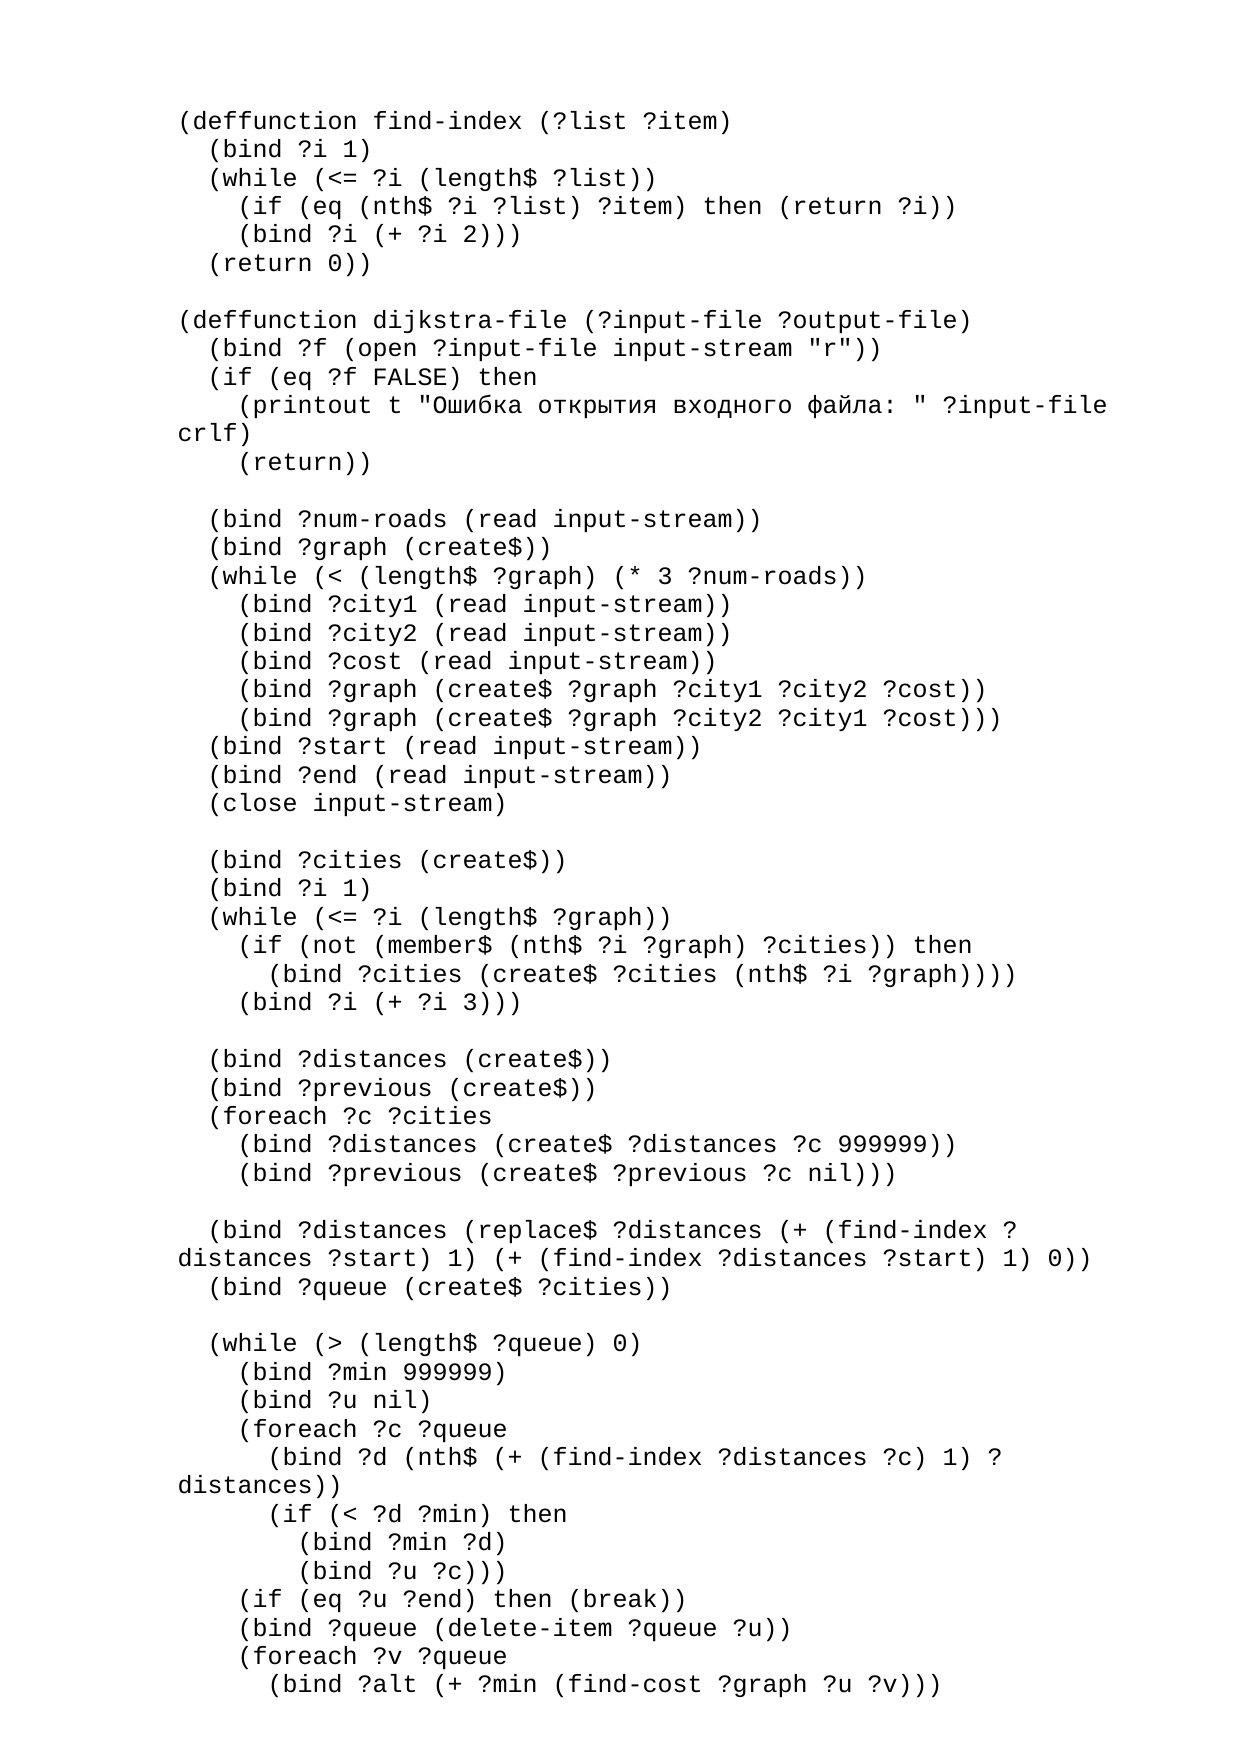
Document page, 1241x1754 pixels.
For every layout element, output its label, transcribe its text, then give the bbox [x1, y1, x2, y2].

text (foreach ?v ?queue [177, 1644, 1152, 1672]
text (return 0)) [177, 251, 1152, 279]
text (bind ?cities (create$ ?cities (nth$ ?i ?graph)))) [177, 961, 1152, 990]
text (bind ?queue (create$ ?cities)) [177, 1274, 1152, 1302]
text (return)) [177, 449, 1152, 478]
text (bind ?i (+ ?i 2))) [177, 222, 1152, 250]
text (bind ?start (read input-stream)) [177, 734, 1152, 762]
text (bind ?u ?c))) [177, 1558, 1152, 1587]
text (bind ?queue (delete-item ?queue ?u)) [177, 1615, 1152, 1643]
text (bind ?i (+ ?i 3))) [177, 990, 1152, 1018]
text (bind ?previous (create$)) [177, 1075, 1152, 1103]
text (bind ?city1 (read input-stream)) [177, 592, 1152, 620]
text (bind ?min 999999) [177, 1359, 1152, 1388]
text (bind ?cost (read input-stream)) [177, 648, 1152, 677]
text (bind ?alt (+ ?min (find-cost ?graph ?u ?v))) [177, 1672, 1152, 1700]
text (close input-stream) [177, 791, 1152, 819]
text (printout t "Ошибка открытия входного файла: " ?input-file crlf) [177, 393, 1152, 449]
text (bind ?f (open ?input-file input-stream "r")) [177, 336, 1152, 364]
text (bind ?cities (create$)) [177, 848, 1152, 876]
text (bind ?i 1) [177, 137, 1152, 165]
text (while (< (length$ ?graph) (* 3 ?num-roads)) [177, 563, 1152, 592]
text (foreach ?c ?cities [177, 1103, 1152, 1132]
text (bind ?distances (replace$ ?distances (+ (find-index ?distances ?start) 1) (+ (find-index ?distances ?start) 1) 0)) [177, 1217, 1152, 1274]
text (foreach ?c ?queue [177, 1416, 1152, 1444]
text (bind ?distances (create$)) [177, 1047, 1152, 1075]
text (bind ?graph (create$)) [177, 535, 1152, 563]
text (bind ?i 1) [177, 876, 1152, 904]
text (deffunction dijkstra-file (?input-file ?output-file) [177, 307, 1152, 336]
text (bind ?num-roads (read input-stream)) [177, 506, 1152, 535]
text (bind ?graph (create$ ?graph ?city2 ?city1 ?cost))) [177, 705, 1152, 734]
text (while (> (length$ ?queue) 0) [177, 1331, 1152, 1359]
text (while (<= ?i (length$ ?graph)) [177, 904, 1152, 933]
text (bind ?end (read input-stream)) [177, 762, 1152, 791]
text (bind ?u nil) [177, 1388, 1152, 1416]
text (bind ?city2 (read input-stream)) [177, 620, 1152, 648]
text (bind ?d (nth$ (+ (find-index ?distances ?c) 1) ?distances)) [177, 1445, 1152, 1501]
text (if (eq ?f FALSE) then [177, 364, 1152, 393]
text (while (<= ?i (length$ ?list)) [177, 165, 1152, 193]
text (deffunction find-index (?list ?item) [177, 108, 1152, 137]
text (if (eq (nth$ ?i ?list) ?item) then (return ?i)) [177, 194, 1152, 222]
text (if (not (member$ (nth$ ?i ?graph) ?cities)) then [177, 933, 1152, 961]
text (bind ?graph (create$ ?graph ?city1 ?city2 ?cost)) [177, 677, 1152, 705]
text (if (< ?d ?min) then [177, 1501, 1152, 1530]
text (bind ?min ?d) [177, 1530, 1152, 1558]
text (bind ?previous (create$ ?previous ?c nil))) [177, 1160, 1152, 1189]
text (if (eq ?u ?end) then (break)) [177, 1587, 1152, 1615]
text (bind ?distances (create$ ?distances ?c 999999)) [177, 1132, 1152, 1160]
